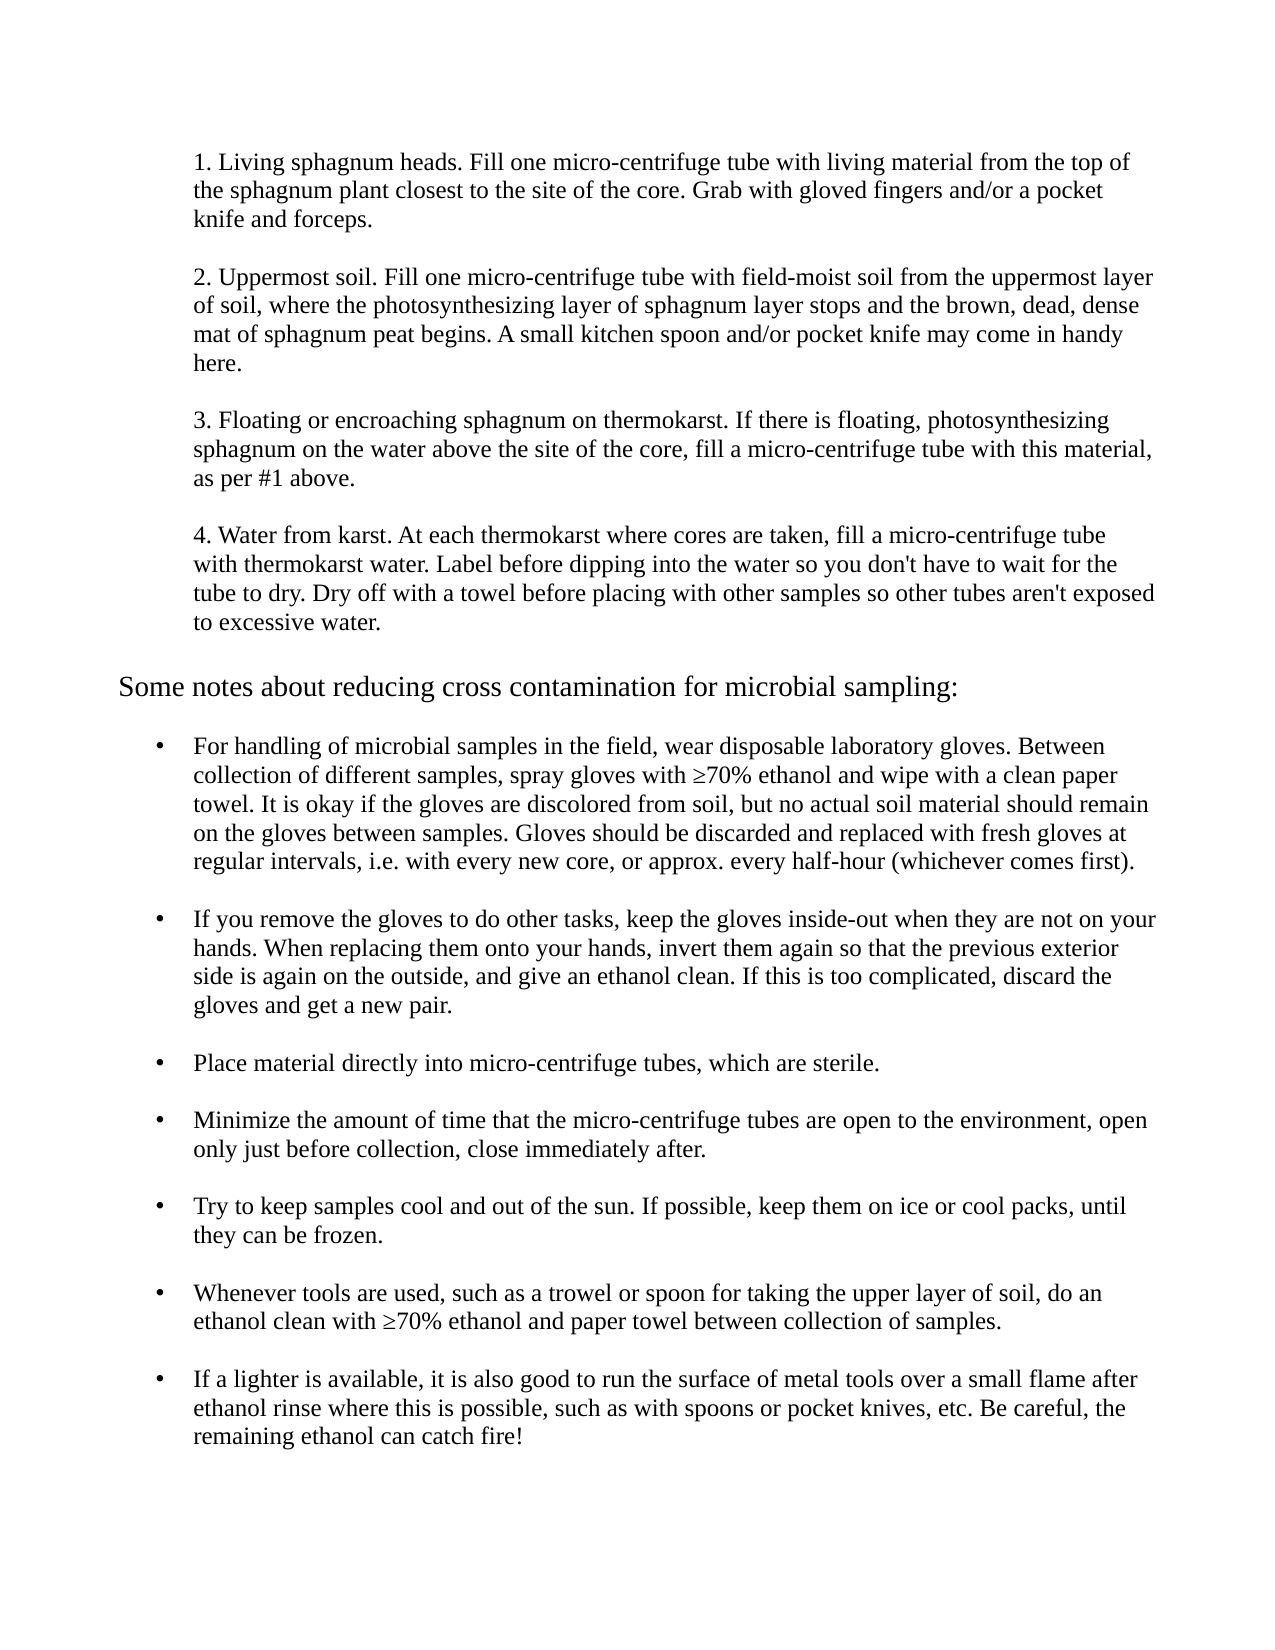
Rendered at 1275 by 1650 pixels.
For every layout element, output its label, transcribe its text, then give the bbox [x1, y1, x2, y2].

text Some notes about reducing cross contamination for microbial sampling: [118, 669, 1157, 703]
list If you remove the gloves to do other tasks, keep the gloves inside-out when they are not on your hands. When replacing them onto your hands, invert them again so that the previous exterior side is again on the outside, and give an ethanol clean. If this is too complicated, discard the gloves and get a new pair. [156, 904, 1157, 1019]
text 3. Floating or encroaching sphagnum on thermokarst. If there is floating, photosynthesizing sphagnum on the water above the site of the core, fill a micro-centrifuge tube with this material, as per #1 above. [193, 406, 1157, 492]
list Try to keep samples cool and out of the sun. If possible, keep them on ice or cool packs, until they can be frozen. [156, 1191, 1157, 1249]
list Place material directly into micro-centrifuge tubes, which are sterile. [156, 1048, 1157, 1076]
text 4. Water from karst. At each thermokarst where cores are taken, fill a micro-centrifuge tube with thermokarst water. Label before dipping into the water so you don't have to wait for the tube to dry. Dry off with a towel before placing with other samples so other tubes aren't exposed to excessive water. [193, 521, 1157, 636]
list Minimize the amount of time that the micro-centrifuge tubes are open to the environment, open only just before collection, close immediately after. [156, 1105, 1157, 1163]
list Whenever tools are used, such as a trowel or spoon for taking the upper layer of soil, do an ethanol clean with ≥70% ethanol and paper towel between collection of samples. [156, 1278, 1157, 1335]
list For handling of microbial samples in the field, wear disposable laboratory gloves. Between collection of different samples, spray gloves with ≥70% ethanol and wipe with a clean paper towel. It is okay if the gloves are discolored from soil, but no actual soil material should remain on the gloves between samples. Gloves should be discarded and replaced with fresh gloves at regular intervals, i.e. with every new core, or approx. every half-hour (whichever comes first). [156, 731, 1157, 875]
list If a lighter is available, it is also good to run the surface of metal tools over a small flame after ethanol rinse where this is possible, such as with spoons or pocket knives, etc. Be careful, the remaining ethanol can catch fire! [156, 1364, 1157, 1450]
text 1. Living sphagnum heads. Fill one micro-centrifuge tube with living material from the top of the sphagnum plant closest to the site of the core. Grab with gloved fingers and/or a pocket knife and forceps. [193, 147, 1157, 233]
text 2. Uppermost soil. Fill one micro-centrifuge tube with field-moist soil from the uppermost layer of soil, where the photosynthesizing layer of sphagnum layer stops and the brown, dead, dense mat of sphagnum peat begins. A small kitchen spoon and/or pocket knife may come in handy here. [193, 262, 1157, 377]
